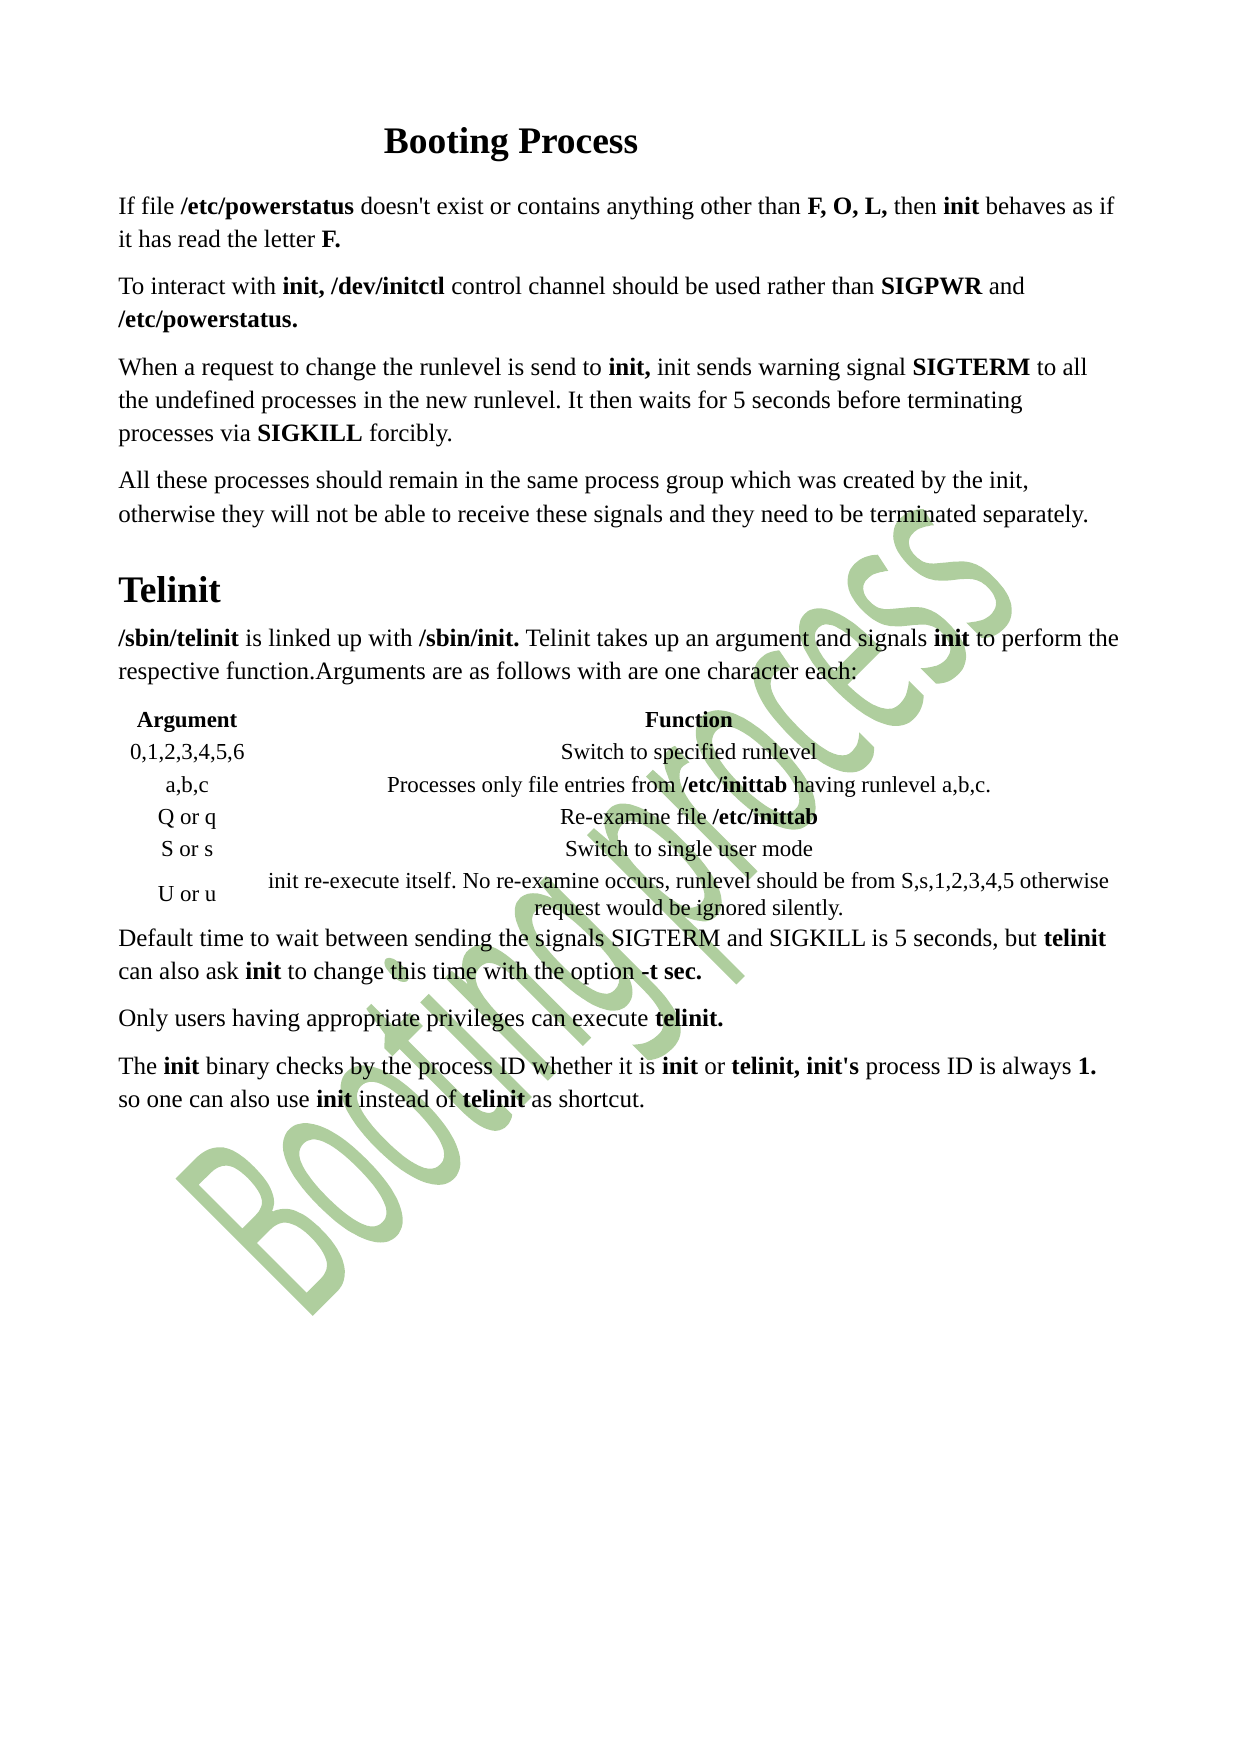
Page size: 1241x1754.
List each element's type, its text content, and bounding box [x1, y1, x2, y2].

table_cell Switch to specified runlevel [256, 736, 709, 768]
subtitle [983, 567, 1122, 610]
text Default time to wait between sending the signals SIGTERM and SIGKILL is 5 seconds, but telinit can also ask init to change this time with the option -t sec. [693, 923, 1122, 984]
table_cell Processes only file entries from /etc/inittab having runlevel a,b,c. [800, 768, 1122, 800]
table_cell Switch to specified runlevel [713, 736, 781, 768]
subtitle [864, 567, 995, 610]
table_cell Switch to specified runlevel [770, 736, 829, 768]
text Default time to wait between sending the signals SIGTERM and SIGKILL is 5 seconds, but telinit can also ask init to change this time with the option -t sec. [595, 923, 734, 984]
subtitle Telinit [118, 567, 861, 610]
text Only users having appropriate privileges can execute telinit. [490, 1003, 567, 1032]
table_cell 0,1,2,3,4,5,6 [118, 736, 256, 768]
table_cell Switch to single user mode [618, 832, 687, 864]
text To interact with init, /dev/initctl control channel should be used rather than SIGPWR and /etc/powerstatus. [118, 271, 1122, 333]
text Only users having appropriate privileges can execute telinit. [439, 1003, 498, 1032]
table_cell Processes only file entries from /etc/inittab having runlevel a,b,c. [680, 768, 737, 800]
table_cell Re-examine file /etc/inittab [690, 800, 1122, 832]
table_cell S or s [118, 832, 256, 864]
text Only users having appropriate privileges can execute telinit. [372, 1003, 448, 1032]
table_cell a,b,c [118, 768, 256, 800]
table_cell Switch to single user mode [720, 832, 1122, 864]
text The init binary checks by the process ID whether it is init or telinit, init's process ID is always 1. so one can also use init instead of telinit as shortcut. [487, 1051, 1122, 1113]
text If file /etc/powerstatus doesn't exist or contains anything other than F, O, L, then init behaves as if it has read the letter F. [118, 191, 1122, 252]
table_cell U or u [118, 864, 256, 923]
table_cell Processes only file entries from /etc/inittab having runlevel a,b,c. [727, 768, 799, 800]
table_cell init re-execute itself. No re-examine occurs, runlevel should be from S,s,1,2,3,4,5 otherwise request would be ignored silently. [689, 864, 1122, 923]
text /sbin/telinit is linked up with /sbin/init. Telinit takes up an argument and signals init to perform the respective function.Arguments are as follows with are one character each: [850, 623, 950, 684]
text When a request to change the runlevel is send to init, init sends warning signal SIGTERM to all the undefined processes in the new runlevel. It then waits for 5 seconds before terminating processes via SIGKILL forcibly. [118, 352, 1122, 447]
text Default time to wait between sending the signals SIGTERM and SIGKILL is 5 seconds, but telinit can also ask init to change this time with the option -t sec. [118, 923, 562, 984]
text All these processes should remain in the same process group which was created by the init, otherwise they will not be able to receive these signals and they need to be terminated separately. [118, 466, 1122, 527]
table_cell init re-execute itself. No re-examine occurs, runlevel should be from S,s,1,2,3,4,5 otherwise request would be ignored silently. [256, 864, 673, 923]
text Only users having appropriate privileges can execute telinit. [558, 1003, 662, 1032]
table_header [779, 703, 1122, 736]
table_header Function [256, 703, 788, 736]
text Default time to wait between sending the signals SIGTERM and SIGKILL is 5 seconds, but telinit can also ask init to change this time with the option -t sec. [533, 923, 619, 984]
table_cell Switch to specified runlevel [864, 736, 1122, 768]
table_cell Re-examine file /etc/inittab [256, 800, 700, 832]
table_cell Q or q [118, 800, 256, 832]
table_cell Switch to single user mode [256, 832, 614, 864]
table_cell Switch to specified runlevel [809, 736, 858, 755]
table_cell Switch to single user mode [676, 832, 732, 864]
text Only users having appropriate privileges can execute telinit. [118, 1003, 382, 1032]
text The init binary checks by the process ID whether it is init or telinit, init's process ID is always 1. so one can also use init instead of telinit as shortcut. [420, 1051, 512, 1112]
text Only users having appropriate privileges can execute telinit. [671, 1003, 1122, 1032]
table_header Argument [118, 703, 256, 736]
text The init binary checks by the process ID whether it is init or telinit, init's process ID is always 1. so one can also use init instead of telinit as shortcut. [118, 1051, 462, 1113]
text /sbin/telinit is linked up with /sbin/init. Telinit takes up an argument and signals init to perform the respective function.Arguments are as follows with are one character each: [943, 623, 1122, 684]
text /sbin/telinit is linked up with /sbin/init. Telinit takes up an argument and signals init to perform the respective function.Arguments are as follows with are one character each: [118, 623, 828, 684]
table_cell init re-execute itself. No re-examine occurs, runlevel should be from S,s,1,2,3,4,5 otherwise request would be ignored silently. [635, 864, 704, 907]
table_cell Processes only file entries from /etc/inittab having runlevel a,b,c. [256, 768, 669, 800]
